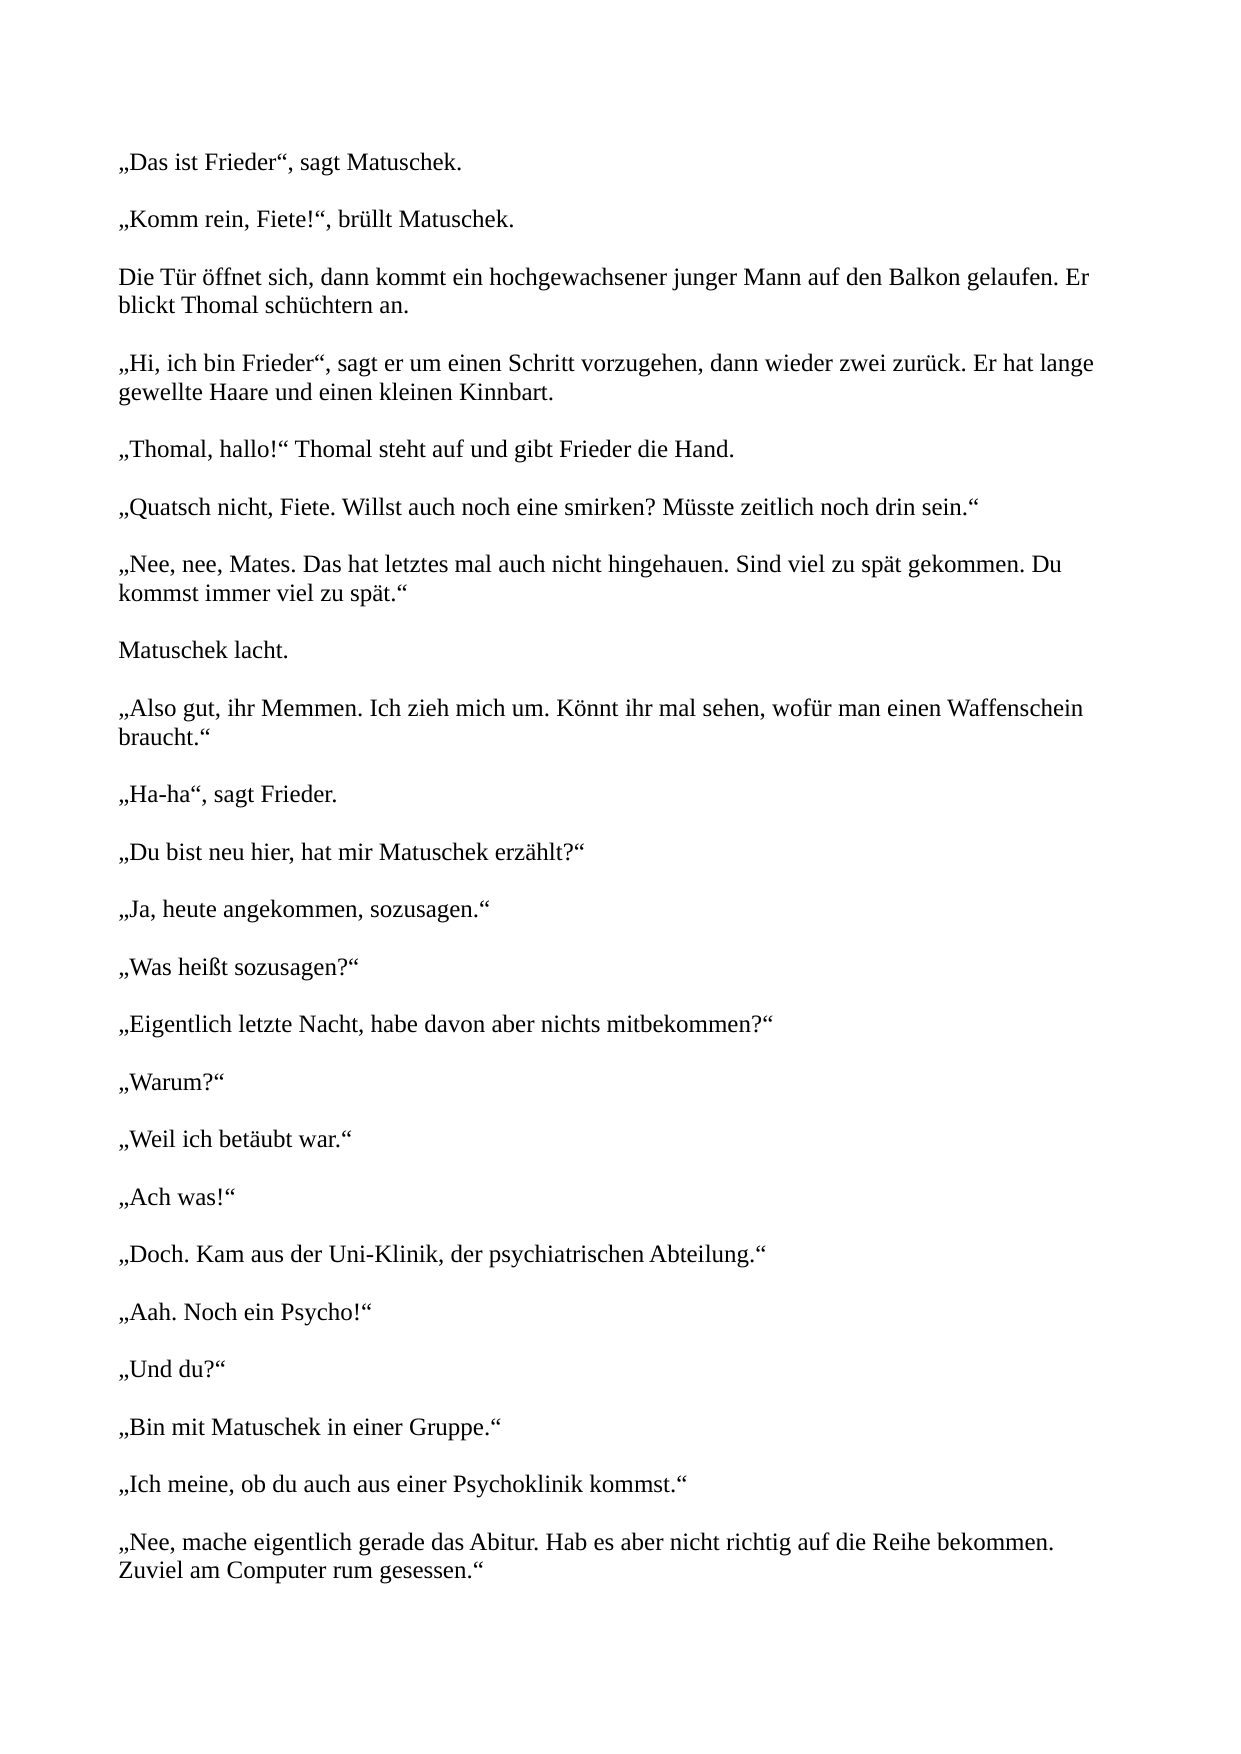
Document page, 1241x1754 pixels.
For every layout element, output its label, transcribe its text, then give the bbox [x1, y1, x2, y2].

text „Komm rein, Fiete!“, brüllt Matuschek. [118, 204, 1122, 233]
text „Bin mit Matuschek in einer Gruppe.“ [118, 1412, 1122, 1441]
text „Du bist neu hier, hat mir Matuschek erzählt?“ [118, 837, 1122, 866]
text „Hi, ich bin Frieder“, sagt er um einen Schritt vorzugehen, dann wieder zwei zurück. Er hat lange gewellte Haare und einen kleinen Kinnbart. [118, 348, 1122, 406]
text „Das ist Frieder“, sagt Matuschek. [118, 147, 1122, 176]
text „Nee, nee, Mates. Das hat letztes mal auch nicht hingehauen. Sind viel zu spät gekommen. Du kommst immer viel zu spät.“ [118, 549, 1122, 607]
text „Doch. Kam aus der Uni-Klinik, der psychiatrischen Abteilung.“ [118, 1239, 1122, 1268]
text „Weil ich betäubt war.“ [118, 1124, 1122, 1153]
text „Nee, mache eigentlich gerade das Abitur. Hab es aber nicht richtig auf die Reihe bekommen. Zuviel am Computer rum gesessen.“ [118, 1527, 1122, 1584]
text „Aah. Noch ein Psycho!“ [118, 1297, 1122, 1326]
text Die Tür öffnet sich, dann kommt ein hochgewachsener junger Mann auf den Balkon gelaufen. Er blickt Thomal schüchtern an. [118, 262, 1122, 319]
text „Quatsch nicht, Fiete. Willst auch noch eine smirken? Müsste zeitlich noch drin sein.“ [118, 492, 1122, 521]
text „Also gut, ihr Memmen. Ich zieh mich um. Könnt ihr mal sehen, wofür man einen Waffenschein braucht.“ [118, 693, 1122, 751]
text „Ja, heute angekommen, sozusagen.“ [118, 894, 1122, 923]
text „Ha-ha“, sagt Frieder. [118, 779, 1122, 808]
text „Thomal, hallo!“ Thomal steht auf und gibt Frieder die Hand. [118, 434, 1122, 463]
text Matuschek lacht. [118, 636, 1122, 664]
text „Ich meine, ob du auch aus einer Psychoklinik kommst.“ [118, 1469, 1122, 1498]
text „Eigentlich letzte Nacht, habe davon aber nichts mitbekommen?“ [118, 1009, 1122, 1038]
text „Und du?“ [118, 1354, 1122, 1383]
text „Warum?“ [118, 1067, 1122, 1096]
text „Ach was!“ [118, 1182, 1122, 1211]
text „Was heißt sozusagen?“ [118, 952, 1122, 981]
